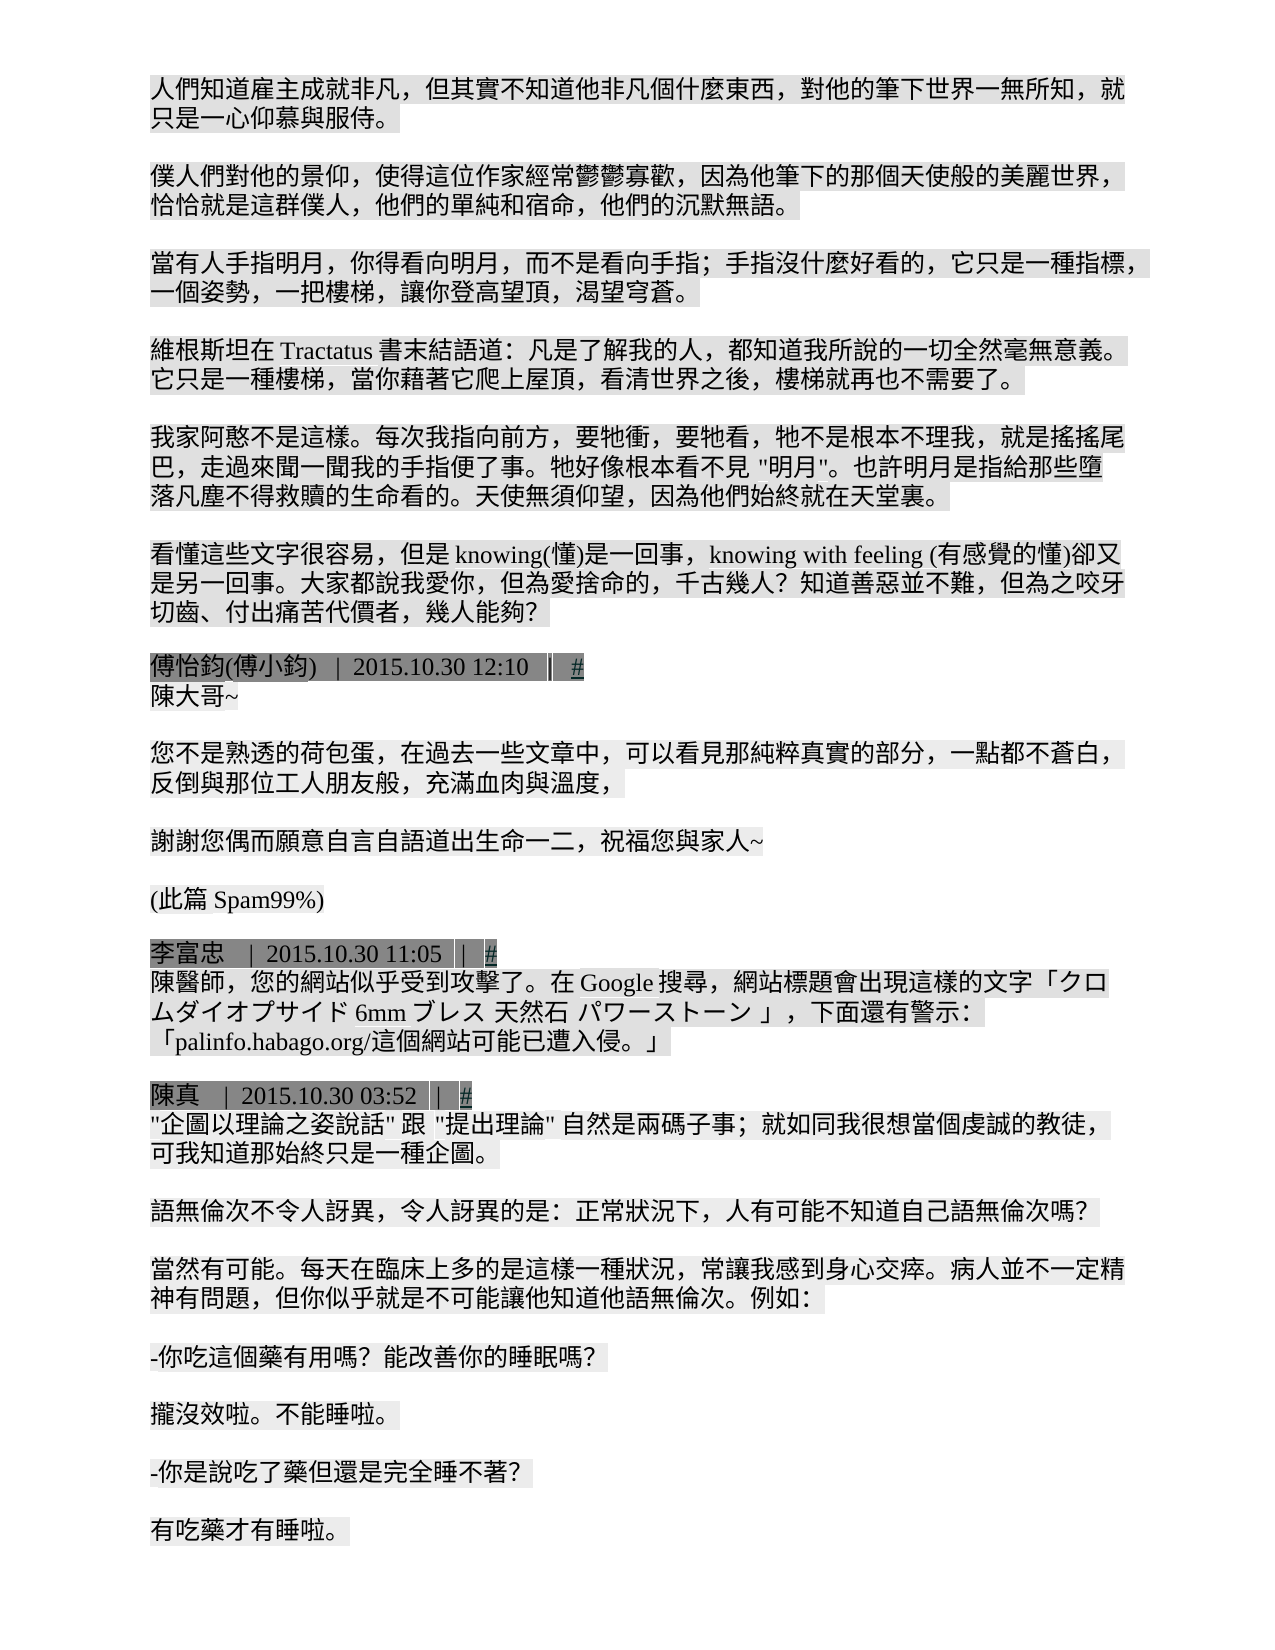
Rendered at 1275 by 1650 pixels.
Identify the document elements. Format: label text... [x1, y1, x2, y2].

text 李富忠 | 2015.10.30 11:05 | # [150, 939, 1125, 968]
text 陳真 | 2015.10.30 03:52 | # [150, 1081, 1125, 1110]
text 陳大哥~ 您不是熟透的荷包蛋，在過去一些文章中，可以看見那純粹真實的部分，一點都不蒼白，反倒與那位工人朋友般，充滿血肉與溫度， 謝謝您偶而願意自言自語道出生命一二，祝福您與家人~ (此篇Spam99%) [150, 682, 1125, 914]
text 傅怡鈞(傅小鈞) | 2015.10.30 12:10 | # [150, 652, 1125, 682]
text 陳醫師，您的網站似乎受到攻擊了。在Google搜尋，網站標題會出現這樣的文字「クロムダイオプサイド6mmブレス 天然石 パワーストーン 」，下面還有警示：「palinfo.habago.org/這個網站可能已遭入侵。」 [150, 968, 1125, 1056]
text 有個作家，我忘了是誰了，很有才華，家境不錯，連打掃、園藝都有佣人、園丁伺候。僕人們知道雇主成就非凡，但其實不知道他非凡個什麼東西，對他的筆下世界一無所知，就只是一心仰慕與服侍。 僕人們對他的景仰，使得這位作家經常鬱鬱寡歡，因為他筆下的那個天使般的美麗世界，恰恰就是這群僕人，他們的單純和宿命，他們的沉默無語。 當有人手指明月，你得看向明月，而不是看向手指；手指沒什麼好看的，它只是一種指標，一個姿勢，一把樓梯，讓你登高望頂，渴望穹蒼。 維根斯坦在Tractatus書末結語道：凡是了解我的人，都知道我所說的一切全然毫無意義。它只是一種樓梯，當你藉著它爬上屋頂，看清世界之後，樓梯就再也不需要了。 我家阿憨不是這樣。每次我指向前方，要牠衝，要牠看，牠不是根本不理我，就是搖搖尾巴，走過來聞一聞我的手指便了事。牠好像根本看不見 "明月"。也許明月是指給那些墮落凡塵不得救贖的生命看的。天使無須仰望，因為他們始終就在天堂裏。 看懂這些文字很容易，但是knowing(懂)是一回事，knowing with feeling (有感覺的懂)卻又是另一回事。大家都說我愛你，但為愛捨命的，千古幾人？知道善惡並不難，但為之咬牙切齒、付出痛苦代價者，幾人能夠？ [150, 75, 1125, 627]
text "企圖以理論之姿說話" 跟 "提出理論" 自然是兩碼子事；就如同我很想當個虔誠的教徒，可我知道那始終只是一種企圖。 語無倫次不令人訝異，令人訝異的是：正常狀況下，人有可能不知道自己語無倫次嗎？ 當然有可能。每天在臨床上多的是這樣一種狀況，常讓我感到身心交瘁。病人並不一定精神有問題，但你似乎就是不可能讓他知道他語無倫次。例如： -你吃這個藥有用嗎？能改善你的睡眠嗎？ 攏沒效啦。不能睡啦。 -你是說吃了藥但還是完全睡不著？ 有吃藥才有睡啦。 -所以你是說你有吃藥，可以讓你入睡，但若不吃藥就睡不著？ 沒有啦，攏還是睡不著。 -你是說有吃藥，但還是睡得不好的意思嗎？ 不是啦，睡得死死昏昏去，早上都爬不起來。 -到底是有睡還是沒睡？ 想睡就給它睡。 -所以你是說吃藥對於改善睡眠還是有用？ 我不知道啦。你是醫生，你還問我，笑死人，我又不是醫生，我怎麼知道藥有沒有效？ -你吃藥之後有沒有睡覺你不知道？ 睡著了怎麼會知道？ -所以吃藥還是有幫助？ 藥都沒效啦。 -怎麼又說沒效？藥還剩幾顆？ 藥我都沒吃啦。 -沒吃你怎麼知道沒效？ 吃了也不能睡。 -那到底是有吃還是沒吃？ 沒吃啦。 -那你要不要試著吃幾天看看。 試過了，沒效。 -沒效是不能睡的意思嗎？ 沒效就是沒效，一吃就睡過去了。 -你不是說沒效？睡過去的意思就是沒效？ 就是沒效。睡到早上才起床。 -睡到早上才起床叫做沒效？ 有時有效，有時沒效。 -你是說有吃才有效？ 沒吃也一樣沒效。 -沒吃也一樣沒效？這樣是什麼意思？ -沒吃也一樣沒效，所以我就沒吃。我今天來是要叫你換別種藥。 -換哪一種？ 我怎麼知道？你是醫生你還問我。 -我是醫生，我認為你就是應該要吃這一種。 就跟你說這個藥沒效你聽不懂嗎？我要一種粉紅色橢圓的啦。 -什麼粉紅色橢圓的？ 我們家隔壁有個阿桑，她說吃這個藥不對症。 -那個阿桑也是醫生嗎？ 她比醫生還厲害。來來來，我現在打手機給她，來，你在電話中問她，她會跟你說要換哪一種藥。 ---(醫師無語問蒼天) 至於我說的自我做賤，原因之一如下：一個人，或一群人，包括你、我、和他等等幾乎所有人，說的永遠比做的多。這世界不管如何恐怖卑劣與血腥，實際上我們都還是活得好好的。 我們在一場球賽中所受的傷，恐怕遠遠大於世界上所有的戰爭；透過對於真實世界的 "概念化"，我們成功隔絕了真實，事實上也等於隔絕了生命，使之輕薄而卑賤。 我知道，當我這樣說時，"概念與生命的隔絕" 本身，也許又變成一個更為酷炫的概念議題，足以引起更多的討論，人們於是永遠概念個不停。 前幾天，去吃兩個人總共要花上一千零六十八元的五星飯店大餐。吃完準備搭電梯走人時，一個身材矮小、肢體不便的男服務生緩緩地走過來問候，問候完對著我微微鞠躬便又無聲無息、一拐一拐地緩慢離去。我頓時感到一種沉重，一種自慚形穢的痛苦。 幾天後問學姐，"妳還記得那天那個服務生嗎？" 我說，他傷了我的心，我覺得他是一個讓人尊敬的人。 我要說的是：可我不是這樣的人。也許曾經是，但就像一顆煮熟的荷包蛋，再也回不去原先的純粹了。幾乎每個人都註定得在知識裏頭跌倒，註定得在概念裏頭蒼白失血；註定只能在陰溝裏頭像在仰望天使穹蒼那樣，仰望另一個世界。 不知道我在說什麼的，可以看底下這篇14年前的文章，懶得看的，可以直接看最後四段，特別是最後一段： http://kinship.habago.org/archives/2005/05/28/06.22.42/ http://kinship.habago.org/archives/2005/05/28/06.22.42/index.php?page=2 渴望的世界，此生卻與之無緣；無謂的，蒼白的，卻弄得一身都是，揮之不去。 也許我不該總是這樣想，畢竟人不是神，神才是決策者，編劇者，人只能接受命運安排。 MOD 正在上映 Jaco Van Dormael幾年前的片 "倒轉人生", 非常動人，裏頭引用了Tennessee Williams的一段話如下，也許可以給 "荷包蛋們" 一點安慰(我不知道我所處的光鮮亮麗世界能有多少知音？)。 "Each of these lives is the right one. Every path is the right path. Everything could've been anything else and it would have just as much meaning." 生命有可能這樣，也有可能那樣。每一個步伐、每一條道路都是對的，而且同樣深具意義。 [150, 1110, 1125, 1574]
